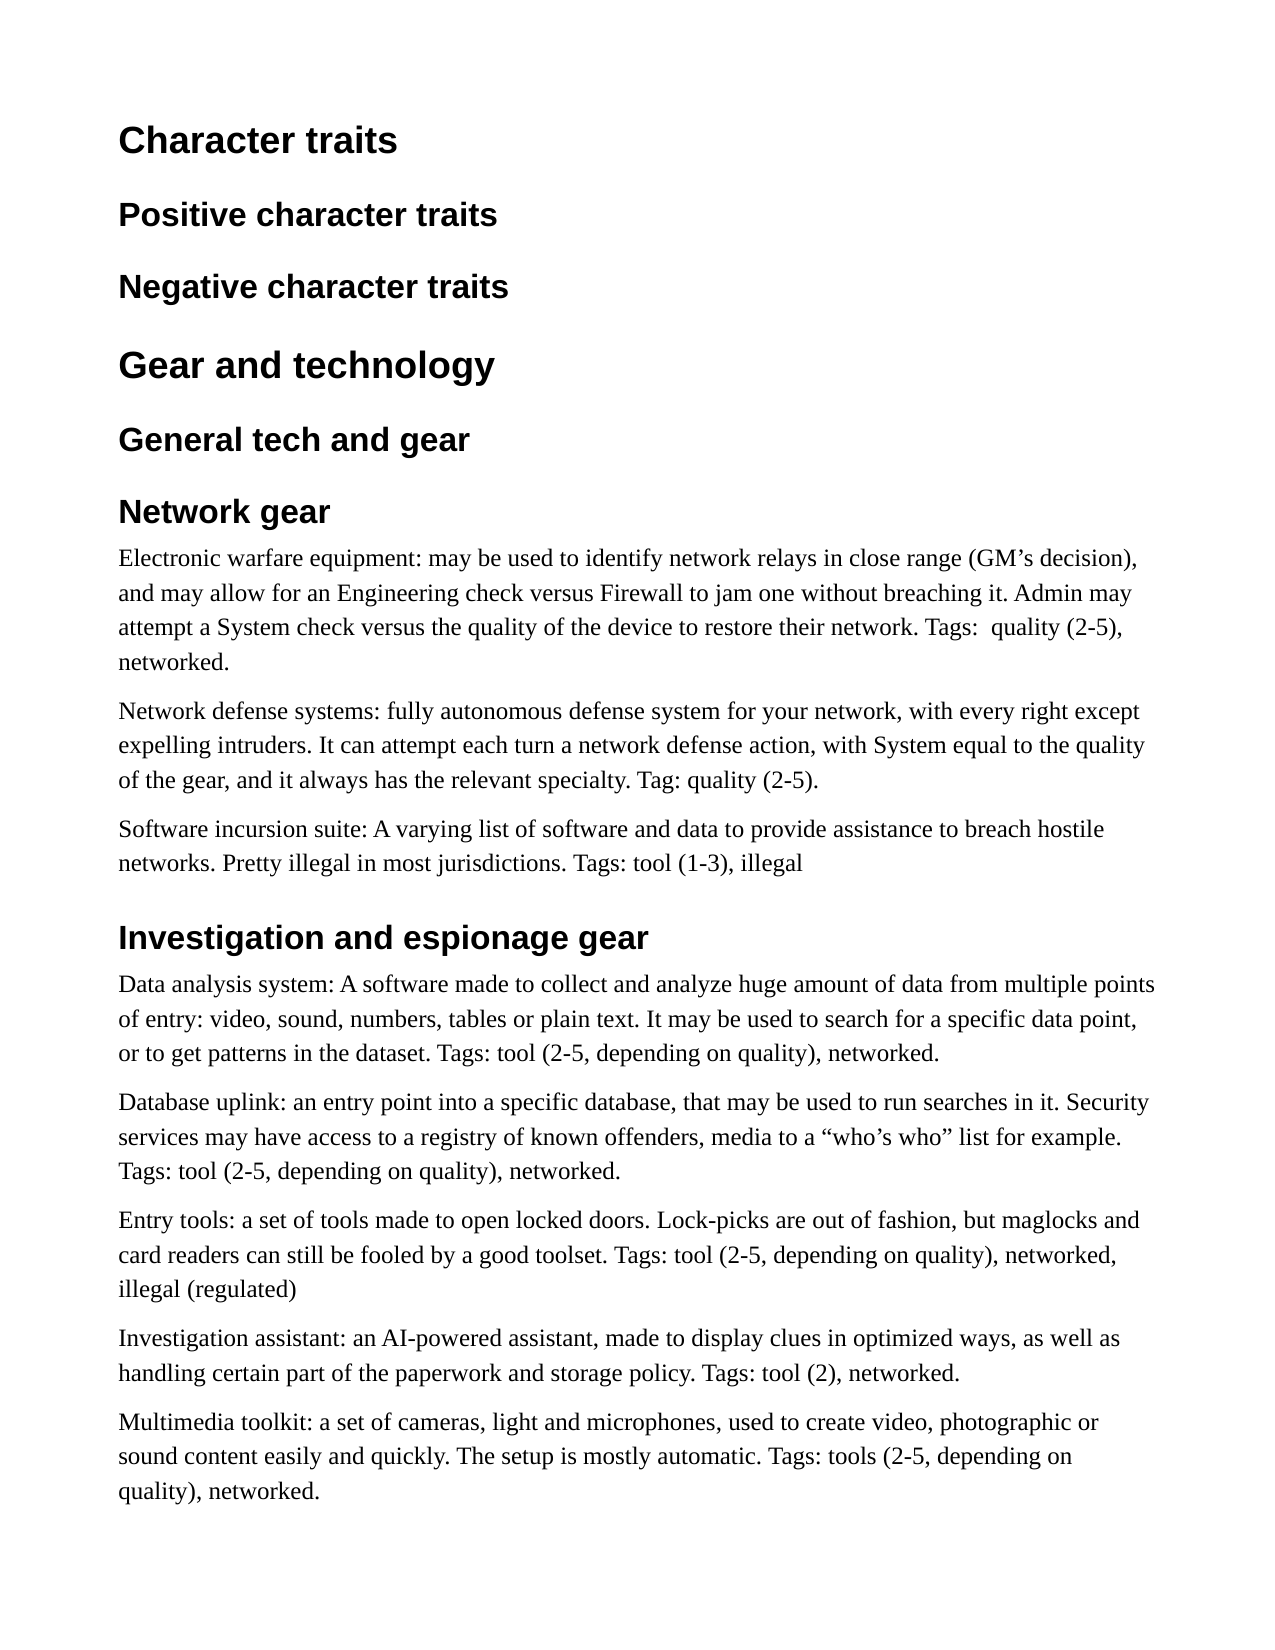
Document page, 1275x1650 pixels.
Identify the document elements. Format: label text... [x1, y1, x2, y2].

subtitle Gear and technology [118, 343, 1157, 387]
text Network defense systems: fully autonomous defense system for your network, with every right except expelling intruders. It can attempt each turn a network defense action, with System equal to the quality of the gear, and it always has the relevant specialty. Tag: quality (2-5). [118, 696, 1157, 793]
subtitle Network gear [118, 492, 1157, 531]
subtitle Negative character traits [118, 267, 1157, 306]
subtitle General tech and gear [118, 420, 1157, 459]
text Data analysis system: A software made to collect and analyze huge amount of data from multiple points of entry: video, sound, numbers, tables or plain text. It may be used to search for a specific data point, or to get patterns in the dataset. Tags: tool (2-5, depending on quality), networked. [118, 969, 1157, 1067]
text Electronic warfare equipment: may be used to identify network relays in close range (GM’s decision), and may allow for an Engineering check versus Firewall to jam one without breaching it. Admin may attempt a System check versus the quality of the device to restore their network. Tags: quality (2-5), networked. [118, 543, 1157, 676]
text Multimedia toolkit: a set of cameras, light and microphones, used to create video, photographic or sound content easily and quickly. The setup is mostly automatic. Tags: tools (2-5, depending on quality), networked. [118, 1407, 1157, 1505]
text Investigation assistant: an AI-powered assistant, made to display clues in optimized ways, as well as handling certain part of the paperwork and storage policy. Tags: tool (2), networked. [118, 1323, 1157, 1387]
text Database uplink: an entry point into a specific database, that may be used to run searches in it. Security services may have access to a registry of known offenders, media to a “who’s who” list for example. Tags: tool (2-5, depending on quality), networked. [118, 1087, 1157, 1185]
text Entry tools: a set of tools made to open locked doors. Lock-picks are out of fashion, but maglocks and card readers can still be fooled by a good toolset. Tags: tool (2-5, depending on quality), networked, illegal (regulated) [118, 1205, 1157, 1303]
text Software incursion suite: A varying list of software and data to provide assistance to breach hostile networks. Pretty illegal in most jurisdictions. Tags: tool (1-3), illegal [118, 814, 1157, 877]
subtitle Investigation and espionage gear [118, 918, 1157, 957]
subtitle Positive character traits [118, 195, 1157, 234]
subtitle Character traits [118, 118, 1157, 162]
